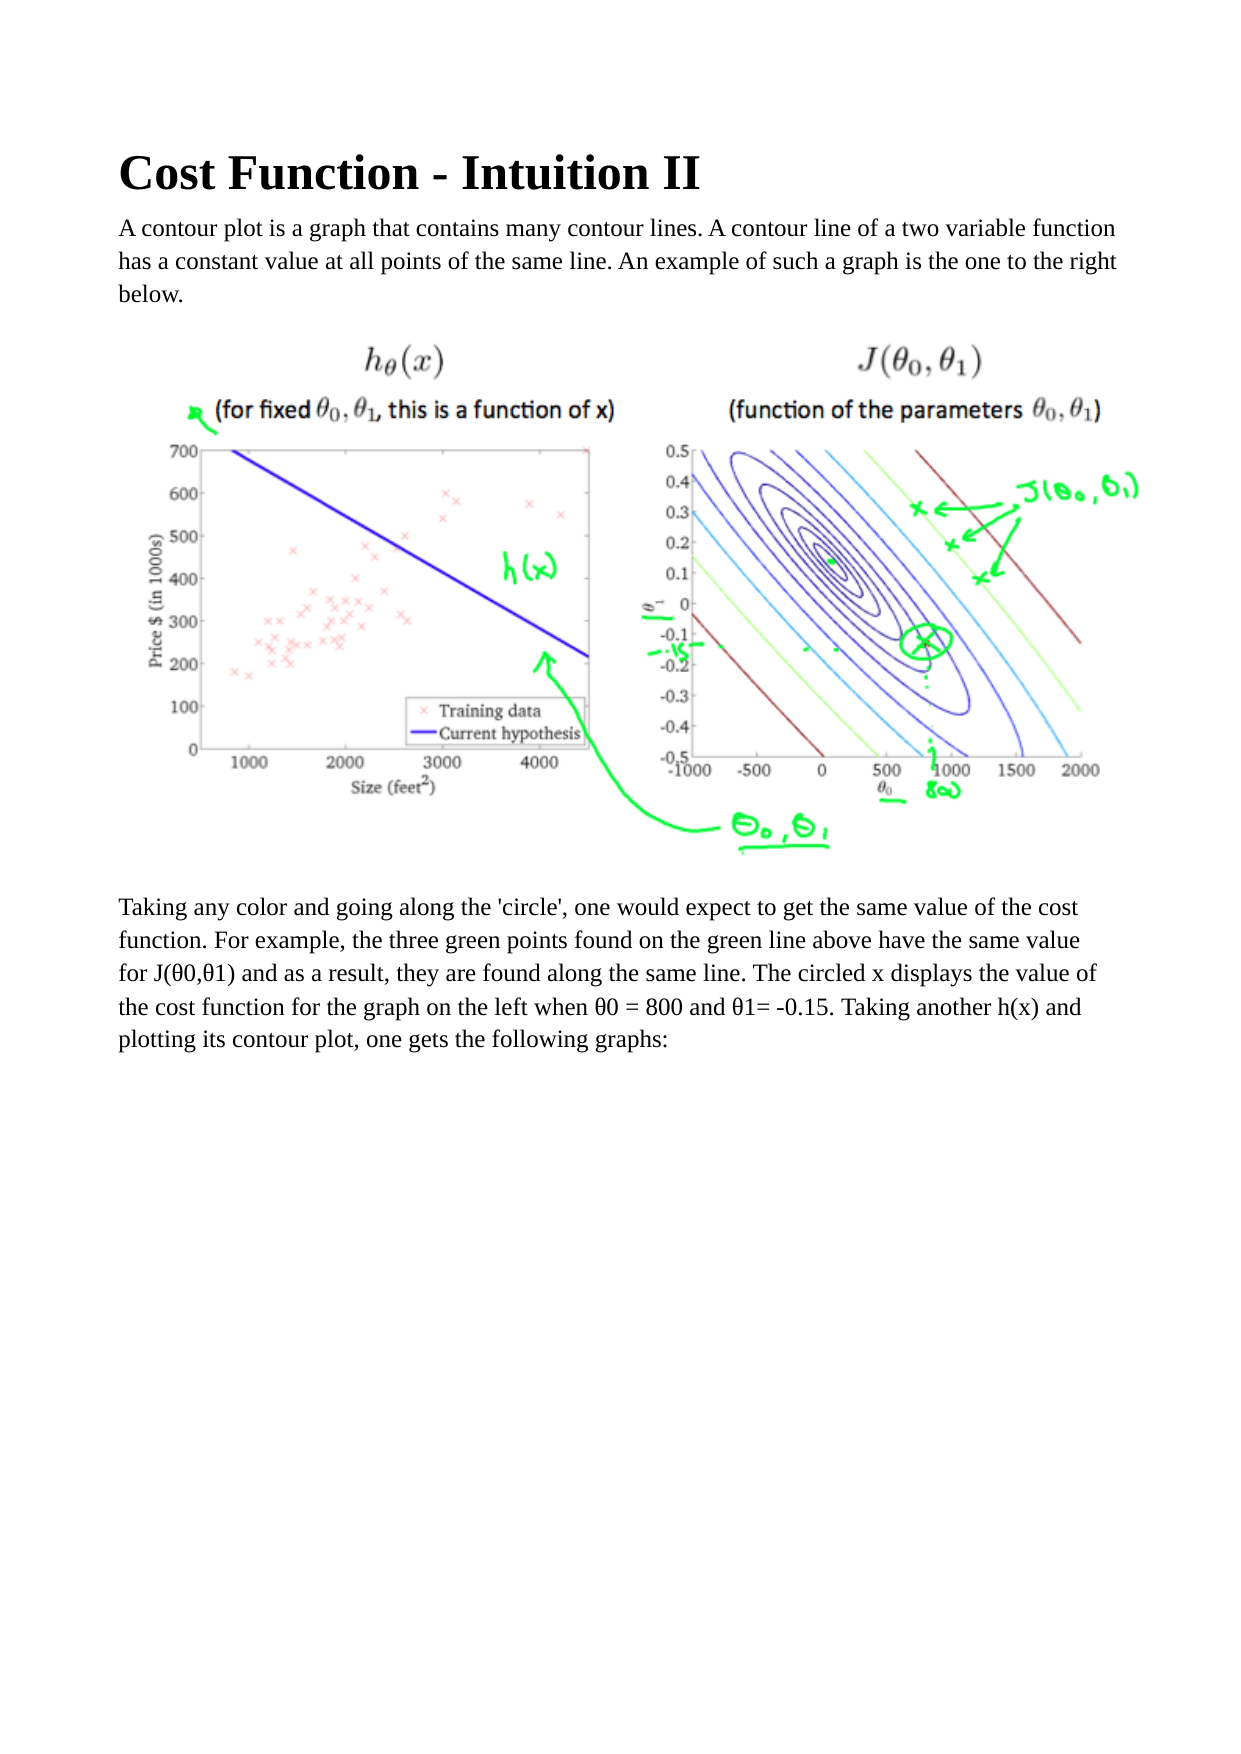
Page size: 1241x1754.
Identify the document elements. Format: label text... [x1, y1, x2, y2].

picture [118, 326, 1150, 874]
text A contour plot is a graph that contains many contour lines. A contour line of a two variable function has a constant value at all points of the same line. An example of such a graph is the one to the right below. [118, 213, 1122, 308]
text Taking any color and going along the 'circle', one would expect to get the same value of the cost function. For example, the three green points found on the green line above have the same value for J(θ0​,θ1​) and as a result, they are found along the same line. The circled x displays the value of the cost function for the graph on the left when θ0​ = 800 and θ1​= -0.15. Taking another h(x) and plotting its contour plot, one gets the following graphs: [118, 892, 1122, 1053]
subtitle Cost Function - Intuition II [118, 143, 1122, 201]
